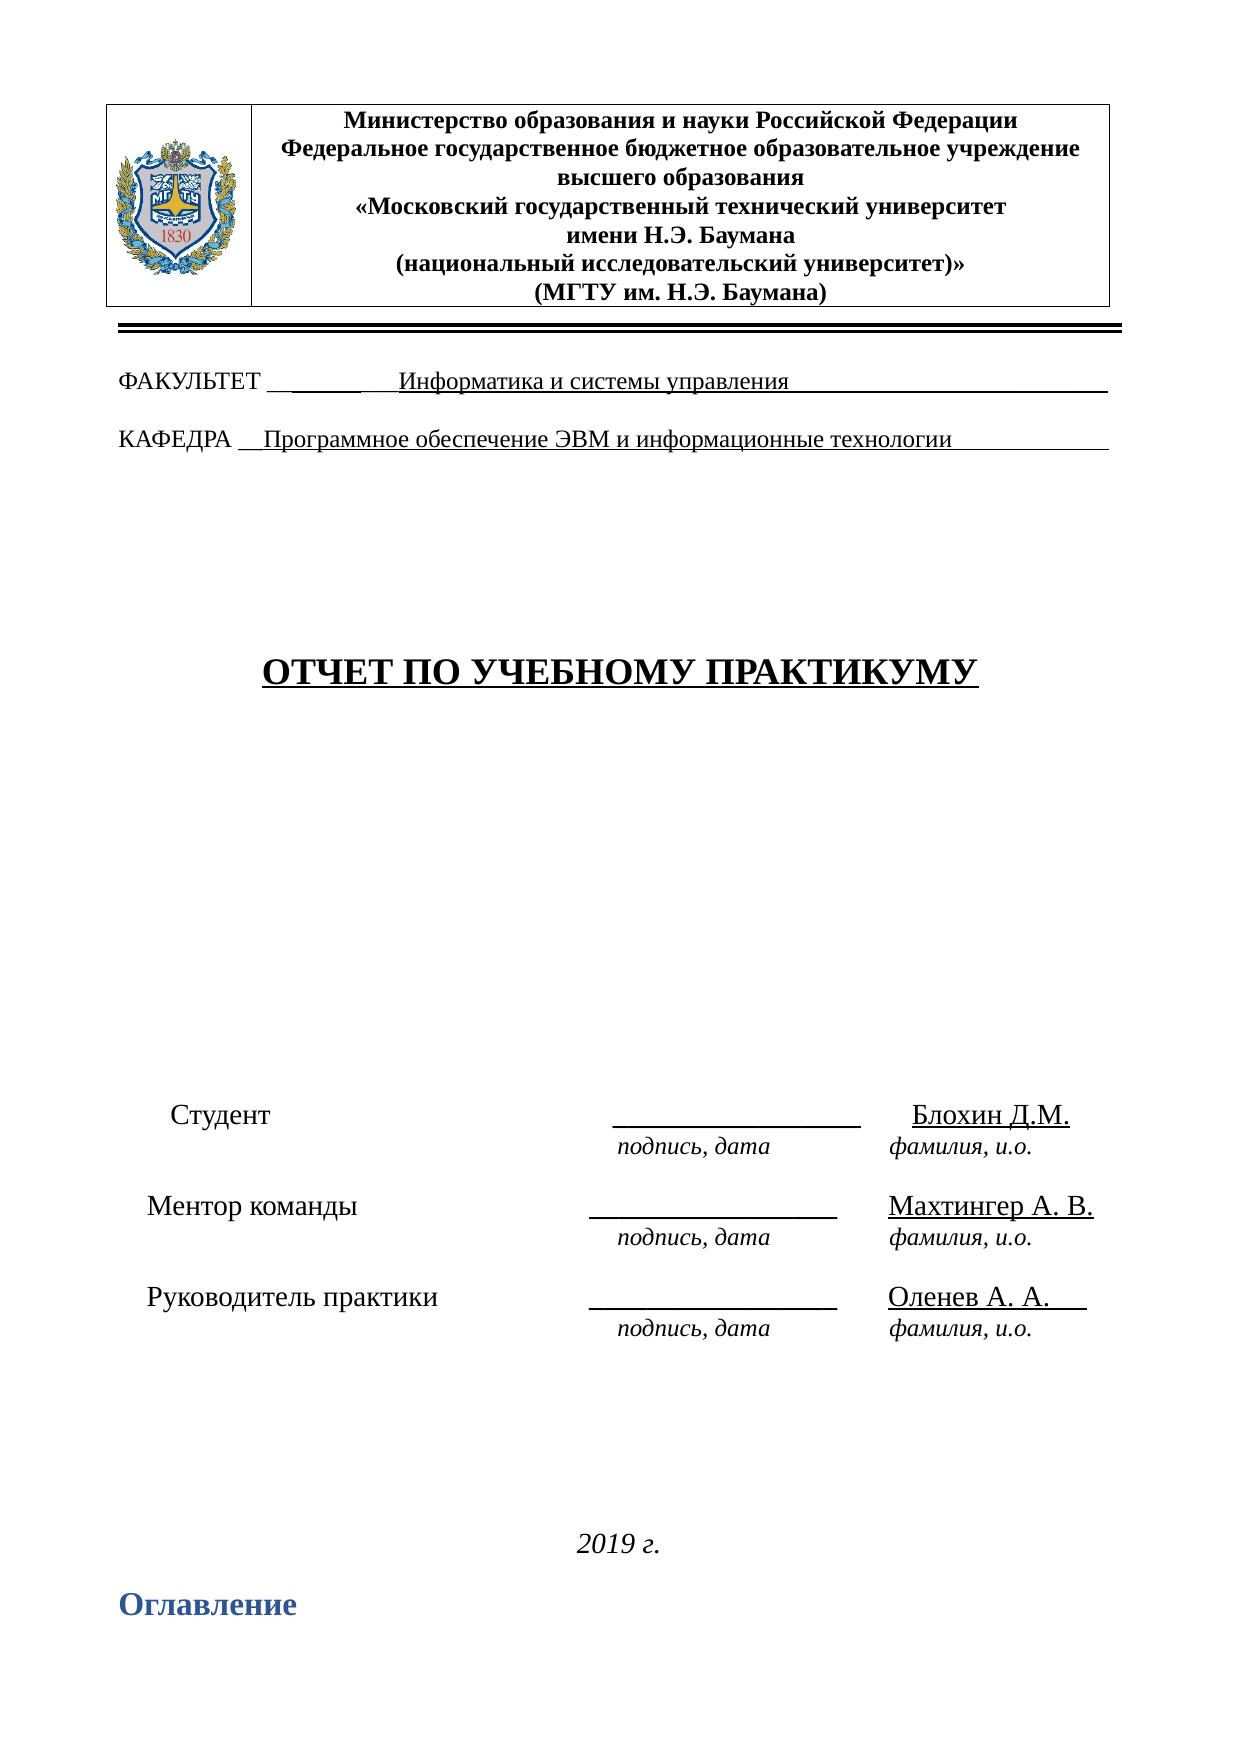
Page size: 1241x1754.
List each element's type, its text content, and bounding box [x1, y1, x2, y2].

table_header [107, 105, 251, 306]
text 2019 г. [118, 1526, 1122, 1559]
text подпись, дата фамилия, и.о. [192, 1131, 1063, 1159]
text ФАКУЛЬТЕТ __ ___Информатика и системы управления__________________ ___ [118, 366, 1122, 395]
text Руководитель практики _________________ Оленев А. А. [118, 1279, 1122, 1313]
text Ментор команды _________________ Махтингер А. В. [118, 1188, 1122, 1222]
table_header Министерство образования и науки Российской Федерации Федеральное государственное бюджетное образовательное учреждение высшего образования «Московский государственный технический университет имени Н.Э. Баумана (национальный исследовательский университет)» (МГТУ им. Н.Э. Баумана) [252, 105, 1109, 306]
text ОТЧЕТ ПО УЧЕБНОМУ ПРАКТИКУМУ [118, 649, 1122, 692]
subtitle Оглавление [118, 1584, 1122, 1623]
text подпись, дата фамилия, и.о. [192, 1222, 1063, 1251]
text КАФЕДРА __Программное обеспечение ЭВМ и информационные технологии [118, 424, 1122, 453]
text подпись, дата фамилия, и.о. [192, 1313, 1063, 1342]
text Студент _________________ Блохин Д.М. [118, 1097, 1122, 1131]
